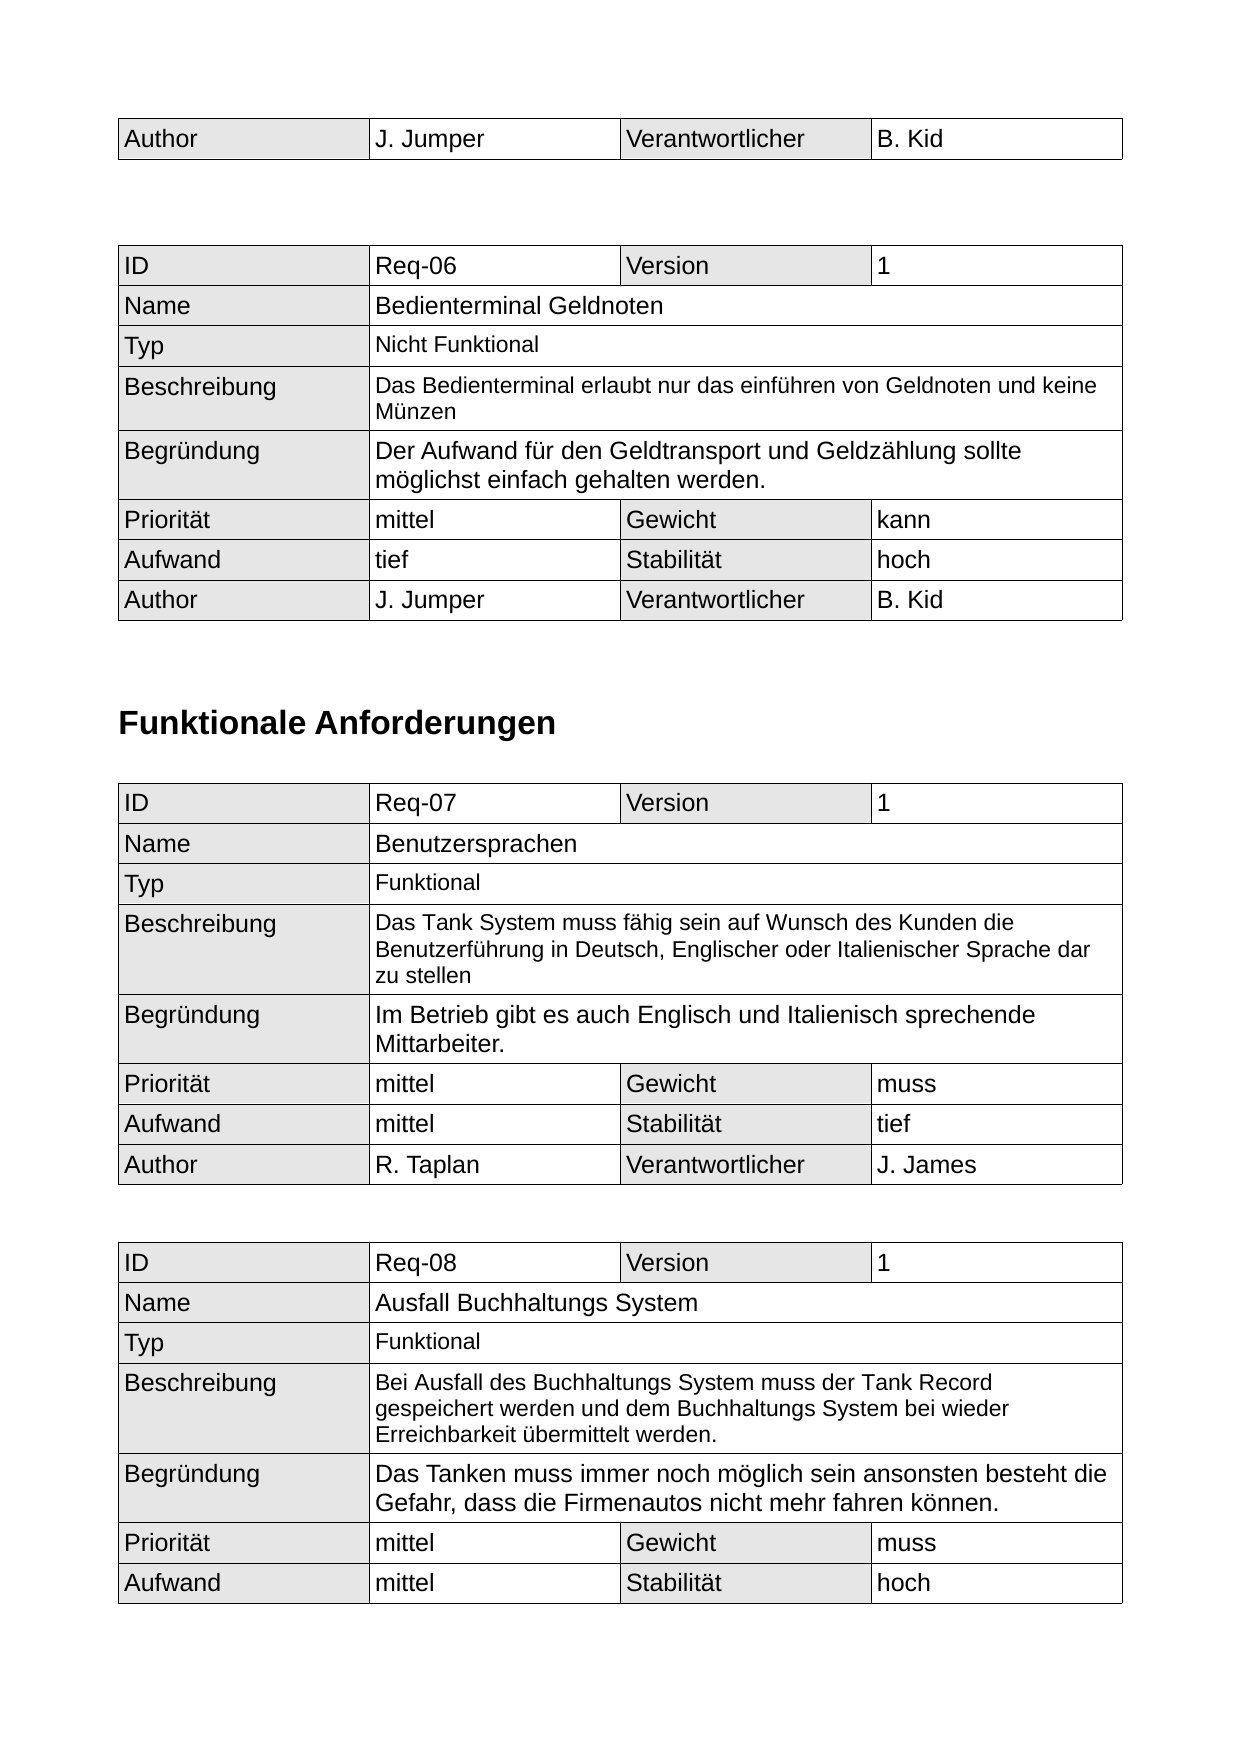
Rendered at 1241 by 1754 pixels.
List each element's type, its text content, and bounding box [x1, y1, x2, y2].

table_cell Typ [119, 864, 369, 903]
table_cell hoch [872, 540, 1122, 580]
table_cell B. Kid [872, 581, 1122, 620]
table_cell Gewicht [621, 1064, 871, 1103]
table_cell Priorität [119, 1523, 369, 1563]
table_cell Der Aufwand für den Geldtransport und Geldzählung sollte möglichst einfach gehalten werden. [370, 431, 1122, 499]
table_header 1 [872, 1243, 1122, 1282]
table_cell J. Jumper [370, 119, 620, 158]
table_cell Das Bedienterminal erlaubt nur das einführen von Geldnoten und keine Münzen [370, 367, 1122, 430]
table_header 1 [872, 784, 1122, 823]
table_cell hoch [872, 1564, 1122, 1603]
table_cell mittel [370, 500, 620, 539]
table_cell Typ [119, 326, 369, 366]
table_cell mittel [370, 1064, 620, 1103]
table_cell Verantwortlicher [621, 1145, 871, 1184]
table_header Version [621, 246, 871, 285]
table_cell Bedienterminal Geldnoten [370, 286, 1122, 325]
table_header Req-08 [370, 1243, 620, 1282]
table_cell B. Kid [872, 119, 1122, 158]
table_cell muss [872, 1064, 1122, 1103]
table_cell Das Tank System muss fähig sein auf Wunsch des Kunden die Benutzerführung in Deutsch, Englischer oder Italienischer Sprache dar zu stellen [370, 905, 1122, 994]
table_cell Author [119, 119, 369, 158]
table_cell J. Jumper [370, 581, 620, 620]
table_cell Beschreibung [119, 905, 369, 994]
table_cell Gewicht [621, 1523, 871, 1563]
table_header Version [621, 1243, 871, 1282]
table_cell R. Taplan [370, 1145, 620, 1184]
table_header ID [119, 246, 369, 285]
table_cell Ausfall Buchhaltungs System [370, 1283, 1122, 1322]
table_header Version [621, 784, 871, 823]
table_cell Author [119, 581, 369, 620]
table_cell J. James [872, 1145, 1122, 1184]
table_cell Funktional [370, 1323, 1122, 1363]
table_cell Name [119, 286, 369, 325]
table_cell Aufwand [119, 1105, 369, 1144]
table_cell muss [872, 1523, 1122, 1563]
table_cell Verantwortlicher [621, 119, 871, 158]
table_cell Gewicht [621, 500, 871, 539]
table_cell Name [119, 1283, 369, 1322]
table_cell Stabilität [621, 1105, 871, 1144]
table_cell Priorität [119, 1064, 369, 1103]
table_header Req-06 [370, 246, 620, 285]
table_cell Aufwand [119, 540, 369, 580]
table_header 1 [872, 246, 1122, 285]
table_cell Beschreibung [119, 1364, 369, 1453]
table_cell Beschreibung [119, 367, 369, 430]
table_cell Author [119, 1145, 369, 1184]
table_header Req-07 [370, 784, 620, 823]
table_header ID [119, 1243, 369, 1282]
table_cell Begründung [119, 995, 369, 1063]
table_cell Begründung [119, 431, 369, 499]
table_cell Typ [119, 1323, 369, 1363]
table_cell Das Tanken muss immer noch möglich sein ansonsten besteht die Gefahr, dass die Firmenautos nicht mehr fahren können. [370, 1454, 1122, 1522]
table_cell Funktional [370, 864, 1122, 903]
table_cell Bei Ausfall des Buchhaltungs System muss der Tank Record gespeichert werden und dem Buchhaltungs System bei wieder Erreichbarkeit übermittelt werden. [370, 1364, 1122, 1453]
table_cell tief [872, 1105, 1122, 1144]
table_cell Stabilität [621, 1564, 871, 1603]
table_cell Verantwortlicher [621, 581, 871, 620]
table_cell Name [119, 824, 369, 863]
table_cell Benutzersprachen [370, 824, 1122, 863]
table_cell Priorität [119, 500, 369, 539]
table_cell tief [370, 540, 620, 580]
table_cell mittel [370, 1523, 620, 1563]
table_cell Im Betrieb gibt es auch Englisch und Italienisch sprechende Mittarbeiter. [370, 995, 1122, 1063]
table_cell kann [872, 500, 1122, 539]
table_cell Begründung [119, 1454, 369, 1522]
table_cell mittel [370, 1105, 620, 1144]
table_cell mittel [370, 1564, 620, 1603]
table_header ID [119, 784, 369, 823]
table_cell Nicht Funktional [370, 326, 1122, 366]
table_cell Aufwand [119, 1564, 369, 1603]
subtitle Funktionale Anforderungen [118, 703, 1122, 741]
table_cell Stabilität [621, 540, 871, 580]
